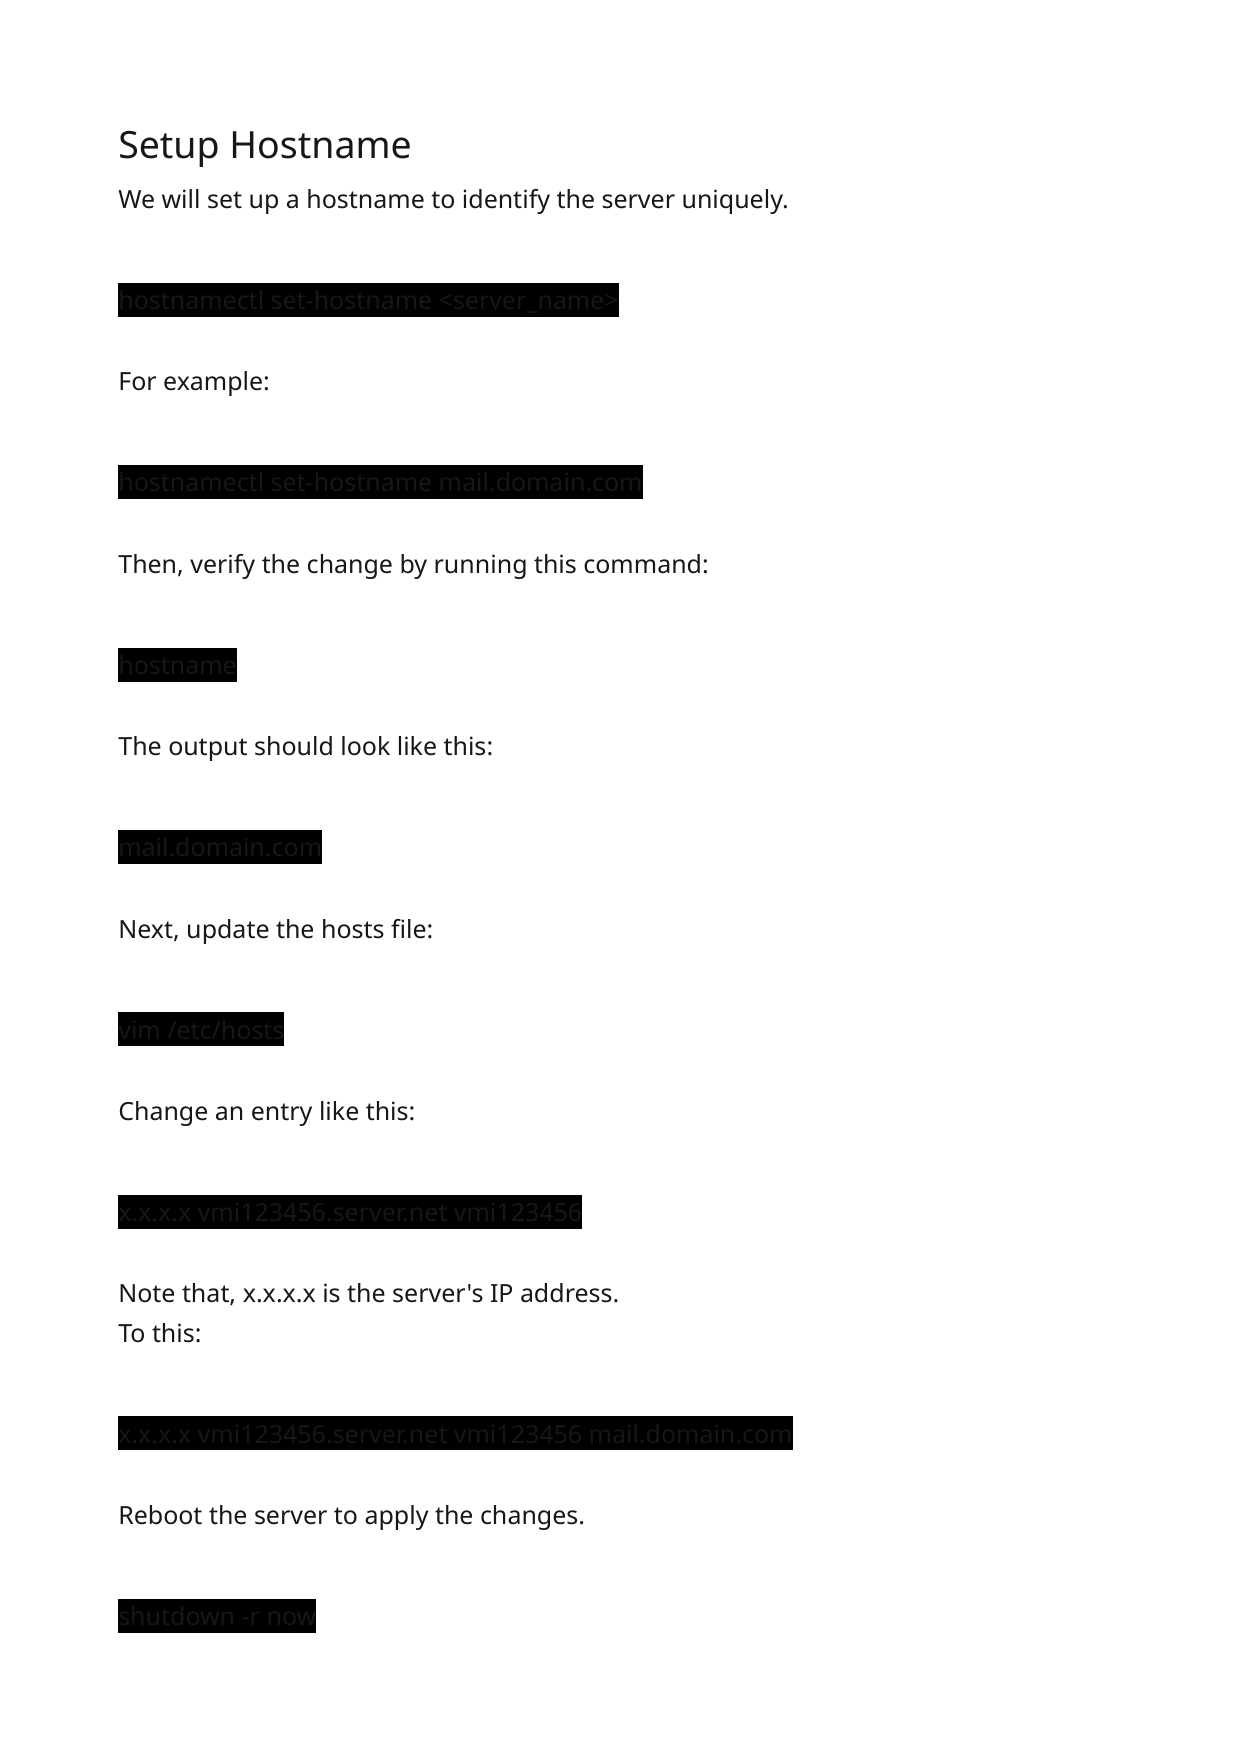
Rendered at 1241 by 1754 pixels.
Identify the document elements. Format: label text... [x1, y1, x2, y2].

text hostname [118, 647, 1122, 682]
text Note that, x.x.x.x is the server's IP address. To this: [118, 1276, 1122, 1349]
text x.x.x.x vmi123456.server.net vmi123456 mail.domain.com [118, 1416, 1122, 1450]
text mail.domain.com [118, 830, 1122, 864]
text We will set up a hostname to identify the server uniquely. [118, 182, 1122, 216]
text Next, update the hosts file: [118, 911, 1122, 945]
text The output should look like this: [118, 729, 1122, 763]
text Reboot the server to apply the changes. [118, 1498, 1122, 1532]
text vim /etc/hosts [118, 1012, 1122, 1046]
subtitle Setup Hostname [118, 118, 1122, 169]
text For example: [118, 364, 1122, 398]
text Then, verify the change by running this command: [118, 546, 1122, 581]
text hostnamectl set-hostname mail.domain.com [118, 465, 1122, 499]
text shutdown -r now [118, 1599, 1122, 1633]
text Change an entry like this: [118, 1094, 1122, 1128]
text x.x.x.x vmi123456.server.net vmi123456 [118, 1195, 1122, 1229]
text hostnamectl set-hostname <server_name> [118, 283, 1122, 317]
